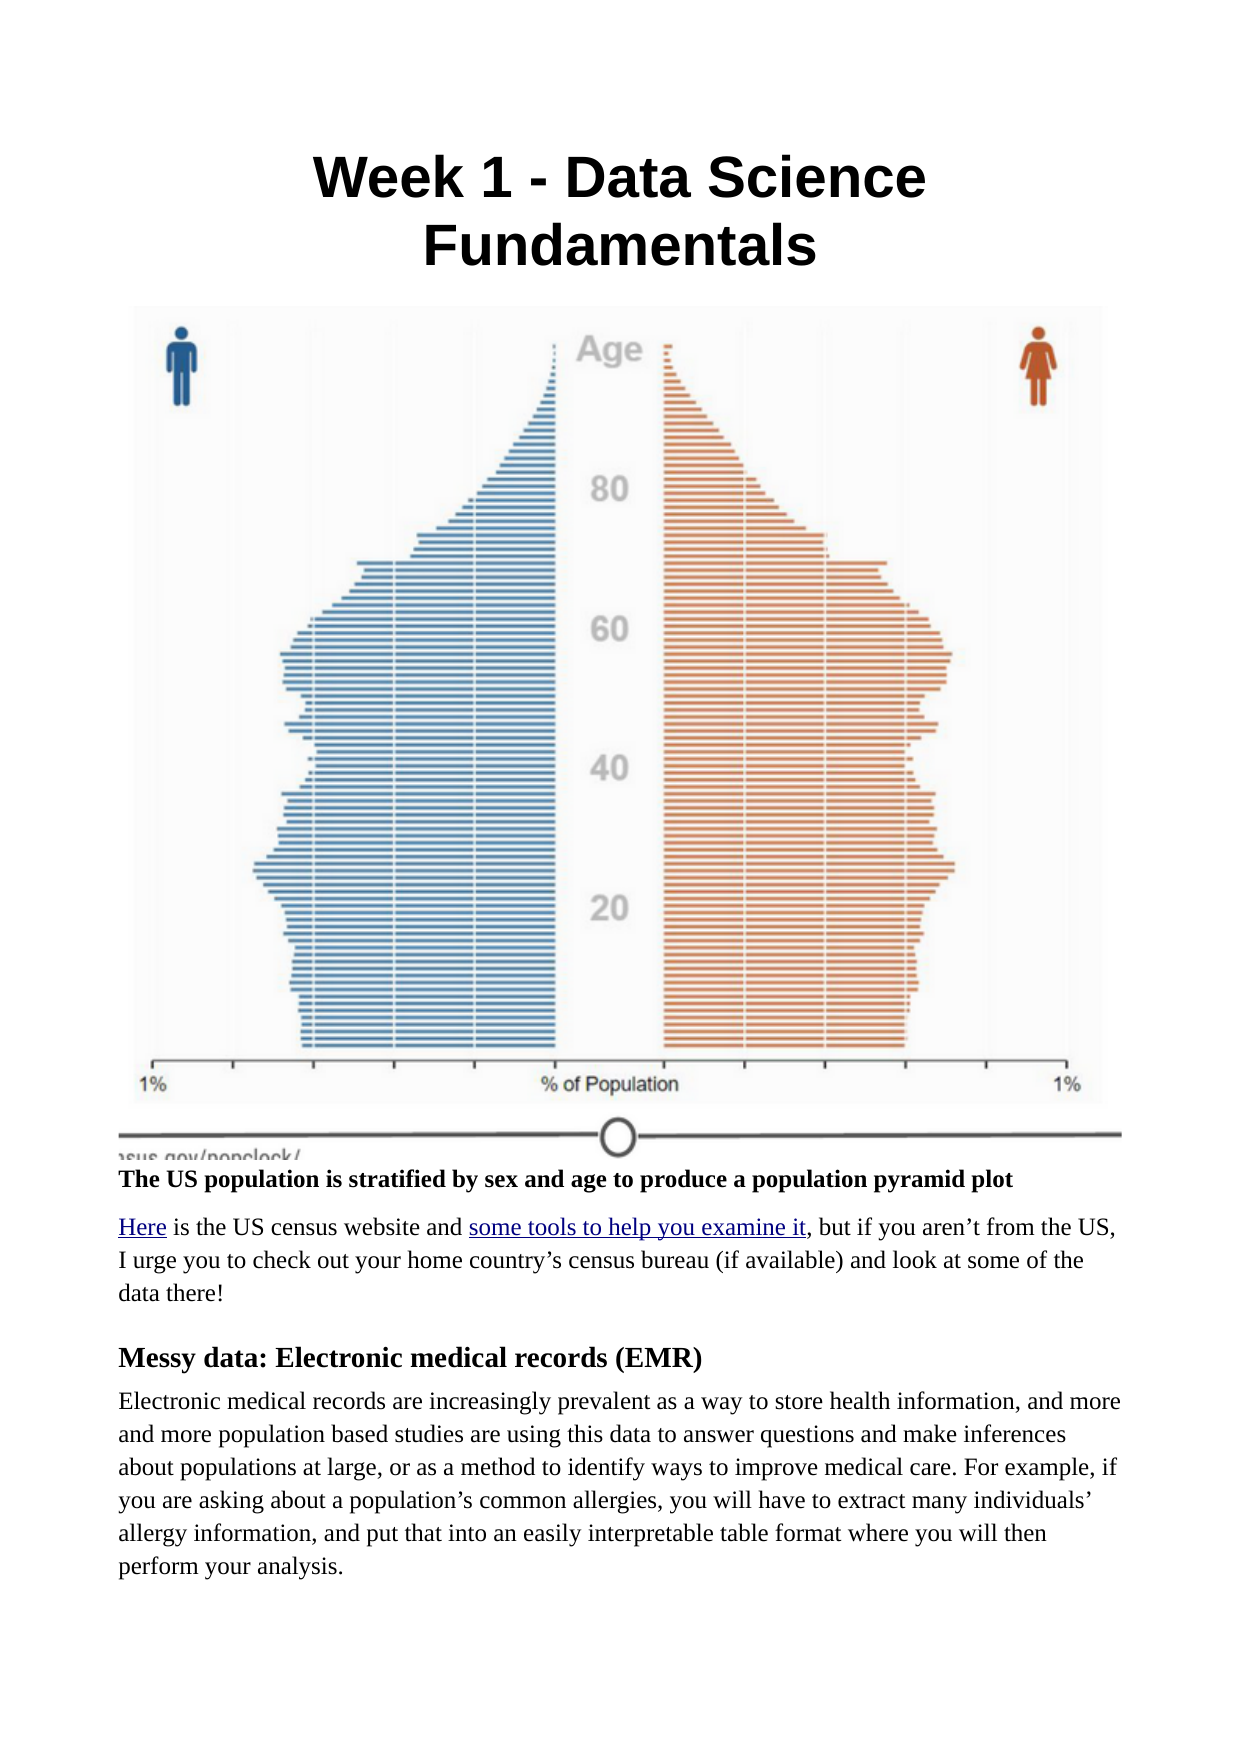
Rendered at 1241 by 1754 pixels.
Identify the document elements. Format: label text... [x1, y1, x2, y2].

subtitle Messy data: Electronic medical records (EMR) [118, 1340, 1122, 1373]
text Here is the US census website and some tools to help you examine it, but if you aren’t from the US, I urge you to check out your home country’s census bureau (if available) and look at some of the data there! [118, 1212, 1122, 1307]
text The US population is stratified by sex and age to produce a population pyramid plot [118, 1160, 1122, 1193]
picture [118, 306, 1122, 1160]
text Electronic medical records are increasingly prevalent as a way to store health information, and more and more population based studies are using this data to answer questions and make inferences about populations at large, or as a method to identify ways to improve medical care. For example, if you are asking about a population’s common allergies, you will have to extract many individuals’ allergy information, and put that into an easily interpretable table format where you will then perform your analysis. [118, 1386, 1122, 1580]
